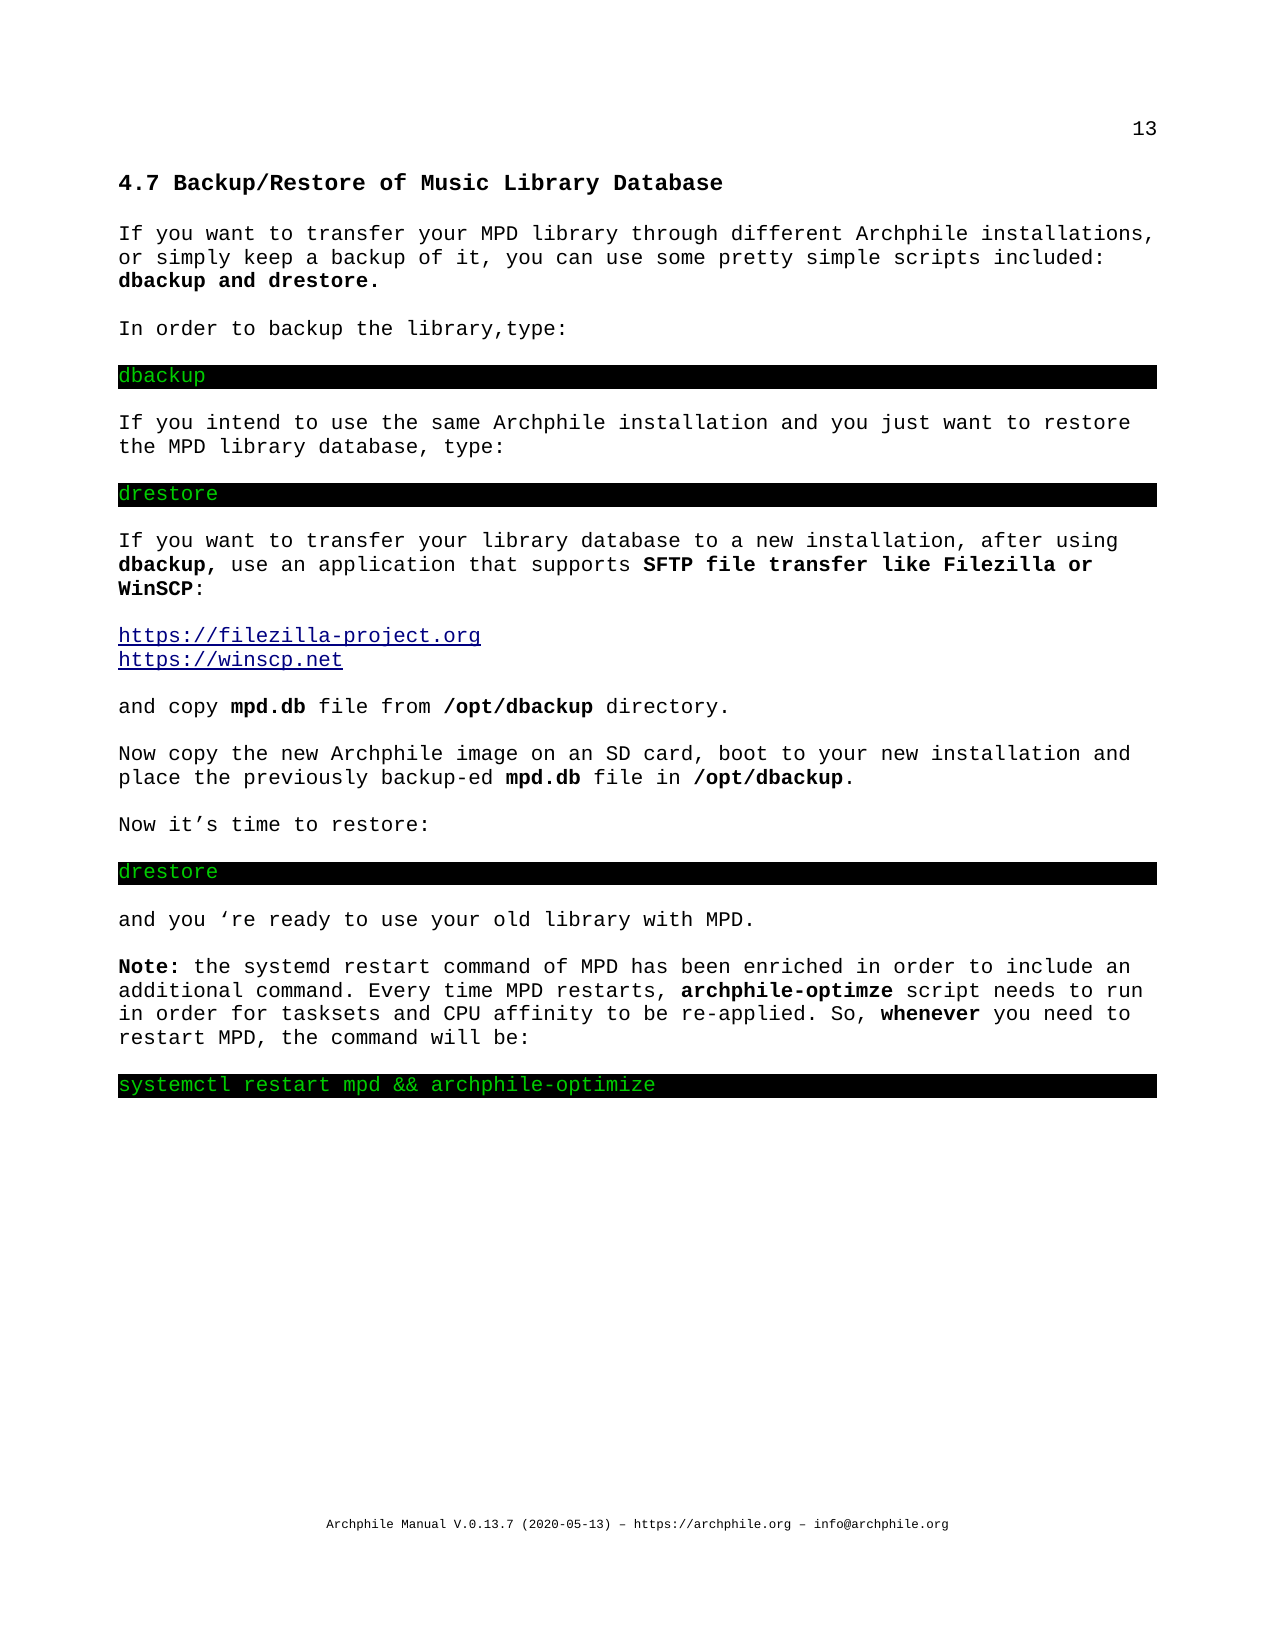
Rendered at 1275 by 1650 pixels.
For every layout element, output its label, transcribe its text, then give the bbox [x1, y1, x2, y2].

text If you want to transfer your MPD library through different Archphile installations, or simply keep a backup of it, you can use some pretty simple scripts included: dbackup and drestore. [118, 223, 1157, 294]
text drestore [118, 862, 1157, 885]
text systemctl restart mpd && archphile-optimize [118, 1074, 1157, 1098]
text and copy mpd.db file from /opt/dbackup directory. [118, 696, 1157, 720]
text https://filezilla-project.org [118, 625, 1157, 649]
text https://winscp.net [118, 649, 1157, 672]
text Note: the systemd restart command of MPD has been enriched in order to include an additional command. Every time MPD restarts, archphile-optimze script needs to run in order for tasksets and CPU affinity to be re-applied. So, whenever you need to restart MPD, the command will be: [118, 956, 1157, 1051]
text drestore [118, 483, 1157, 507]
text Now it’s time to restore: [118, 814, 1157, 838]
text If you want to transfer your library database to a new installation, after using dbackup, use an application that supports SFTP file transfer like Filezilla or WinSCP: [118, 531, 1157, 601]
text If you intend to use the same Archphile installation and you just want to restore the MPD library database, type: [118, 412, 1157, 459]
text In order to backup the library,type: [118, 318, 1157, 341]
text dbackup [118, 365, 1157, 389]
text Now copy the new Archphile image on an SD card, boot to your new installation and place the previously backup-ed mpd.db file in /opt/dbackup. [118, 743, 1157, 791]
text 4.7 Backup/Restore of Music Library Database [118, 171, 1157, 197]
text and you ‘re ready to use your old library with MPD. [118, 909, 1157, 932]
